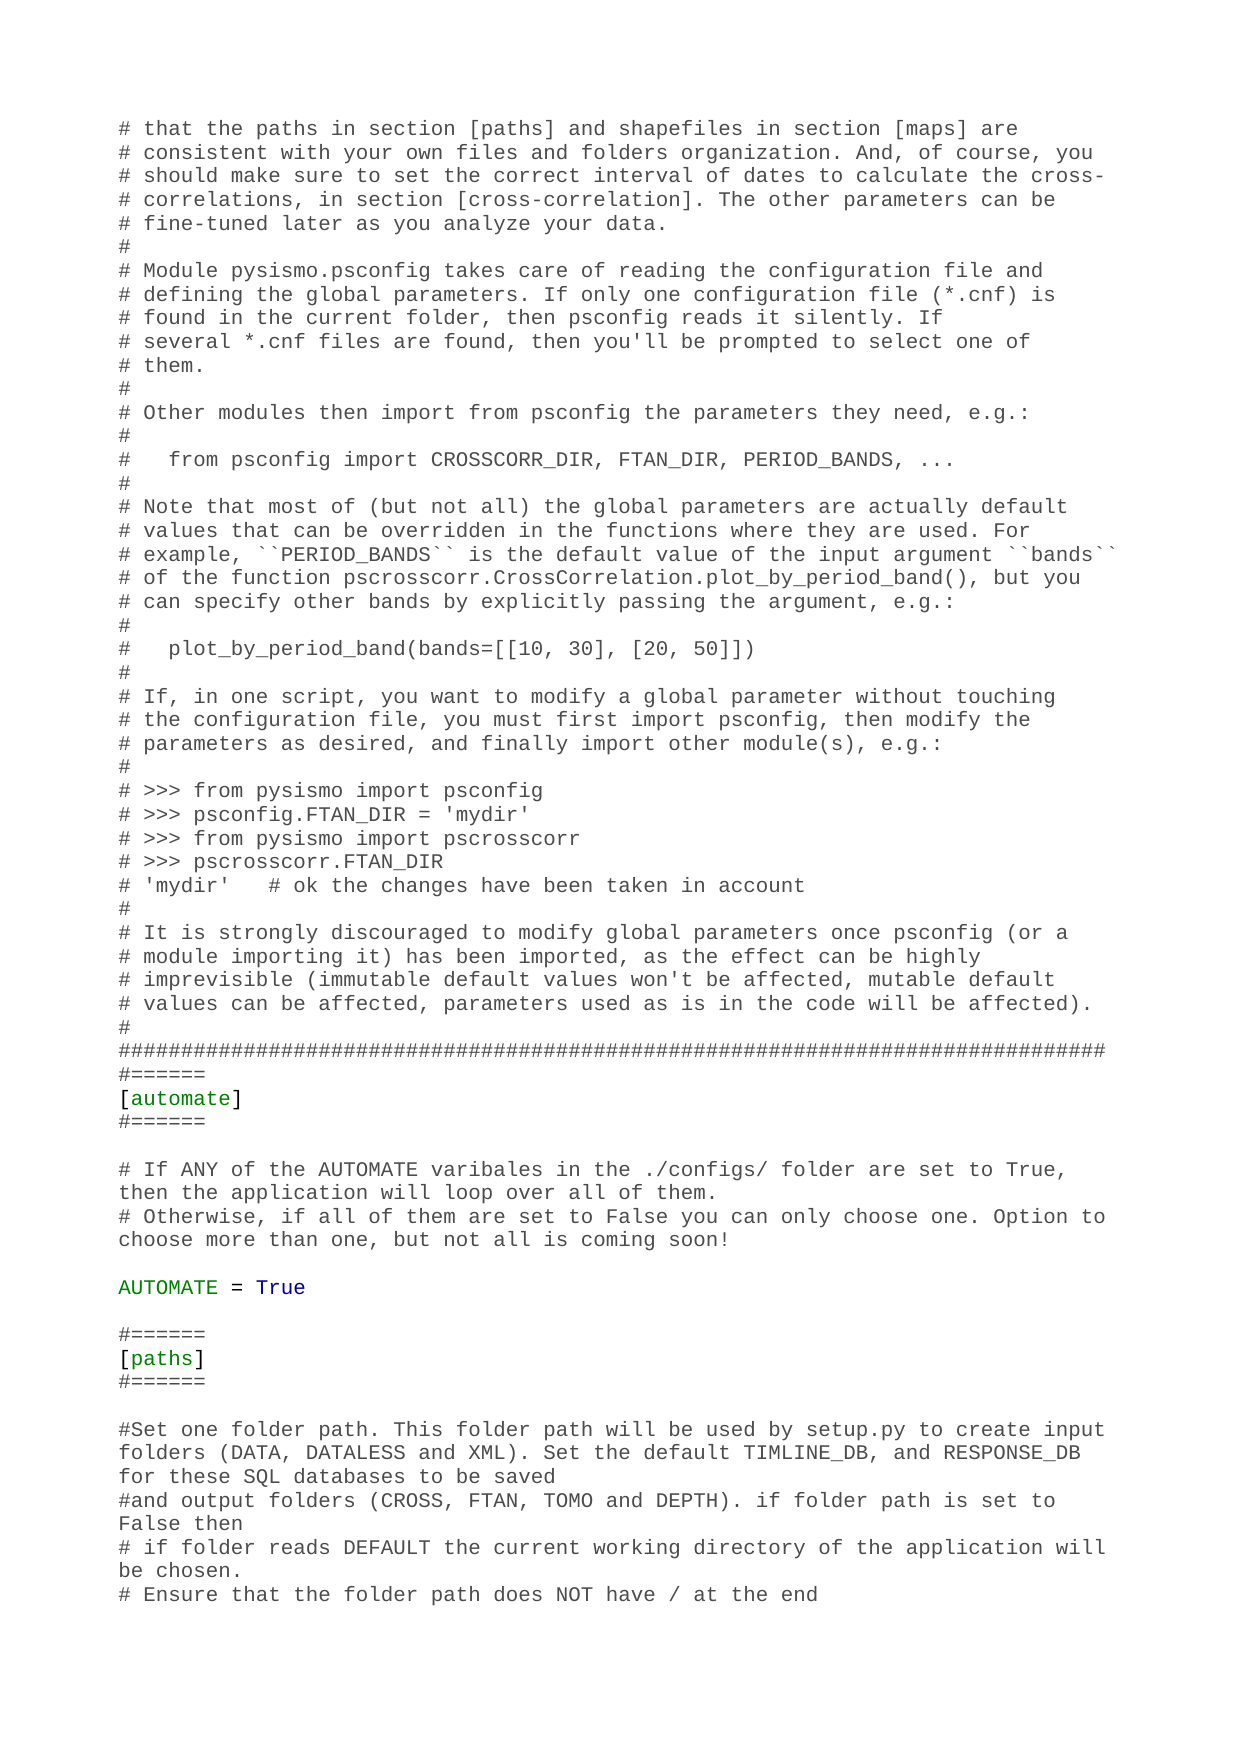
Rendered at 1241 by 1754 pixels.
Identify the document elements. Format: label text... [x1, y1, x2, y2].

text # correlations, in section [cross-correlation]. The other parameters can be [118, 189, 1122, 213]
text # parameters as desired, and finally import other module(s), e.g.: [118, 733, 1122, 757]
text #Set one folder path. This folder path will be used by setup.py to create input folders (DATA, DATALESS and XML). Set the default TIMLINE_DB, and RESPONSE_DB for these SQL databases to be saved [118, 1419, 1122, 1489]
text # [118, 426, 1122, 449]
text # [118, 757, 1122, 780]
text # example, ``PERIOD_BANDS`` is the default value of the input argument ``bands`` [118, 544, 1122, 567]
text # Note that most of (but not all) the global parameters are actually default [118, 496, 1122, 520]
text # from psconfig import CROSSCORR_DIR, FTAN_DIR, PERIOD_BANDS, ... [118, 449, 1122, 473]
text # that the paths in section [paths] and shapefiles in section [maps] are [118, 118, 1122, 142]
text # Module pysismo.psconfig takes care of reading the configuration file and [118, 260, 1122, 284]
text # >>> from pysismo import psconfig [118, 780, 1122, 804]
text # [118, 378, 1122, 402]
text # fine-tuned later as you analyze your data. [118, 213, 1122, 236]
text # module importing it) has been imported, as the effect can be highly [118, 946, 1122, 969]
text # Otherwise, if all of them are set to False you can only choose one. Option to choose more than one, but not all is coming soon! [118, 1206, 1122, 1253]
text # defining the global parameters. If only one configuration file (*.cnf) is [118, 284, 1122, 307]
text #and output folders (CROSS, FTAN, TOMO and DEPTH). if folder path is set to False then [118, 1489, 1122, 1537]
text [automate] [118, 1088, 1122, 1111]
text # plot_by_period_band(bands=[[10, 30], [20, 50]]) [118, 638, 1122, 662]
text ############################################################################### [118, 1040, 1122, 1064]
text #====== [118, 1324, 1122, 1348]
text # can specify other bands by explicitly passing the argument, e.g.: [118, 591, 1122, 615]
text # It is strongly discouraged to modify global parameters once psconfig (or a [118, 922, 1122, 946]
text # values can be affected, parameters used as is in the code will be affected). [118, 993, 1122, 1017]
text # [118, 662, 1122, 686]
text #====== [118, 1064, 1122, 1088]
text #====== [118, 1371, 1122, 1395]
text # found in the current folder, then psconfig reads it silently. If [118, 307, 1122, 331]
text # Ensure that the folder path does NOT have / at the end [118, 1584, 1122, 1608]
text # should make sure to set the correct interval of dates to calculate the cross- [118, 165, 1122, 189]
text #====== [118, 1111, 1122, 1135]
text # values that can be overridden in the functions where they are used. For [118, 520, 1122, 544]
text # [118, 615, 1122, 638]
text # If ANY of the AUTOMATE varibales in the ./configs/ folder are set to True, then the application will loop over all of them. [118, 1158, 1122, 1206]
text # consistent with your own files and folders organization. And, of course, you [118, 142, 1122, 165]
text # [118, 473, 1122, 496]
text # Other modules then import from psconfig the parameters they need, e.g.: [118, 402, 1122, 426]
text # imprevisible (immutable default values won't be affected, mutable default [118, 969, 1122, 993]
text # [118, 898, 1122, 922]
text # [118, 236, 1122, 260]
text # >>> psconfig.FTAN_DIR = 'mydir' [118, 804, 1122, 827]
text # of the function pscrosscorr.CrossCorrelation.plot_by_period_band(), but you [118, 567, 1122, 591]
text # them. [118, 354, 1122, 378]
text # >>> pscrosscorr.FTAN_DIR [118, 851, 1122, 875]
text # the configuration file, you must first import psconfig, then modify the [118, 709, 1122, 733]
text # if folder reads DEFAULT the current working directory of the application will be chosen. [118, 1537, 1122, 1584]
text # If, in one script, you want to modify a global parameter without touching [118, 686, 1122, 709]
text AUTOMATE = True [118, 1277, 1122, 1300]
text # several *.cnf files are found, then you'll be prompted to select one of [118, 331, 1122, 354]
text # 'mydir' # ok the changes have been taken in account [118, 875, 1122, 898]
text # [118, 1017, 1122, 1040]
text # >>> from pysismo import pscrosscorr [118, 827, 1122, 851]
text [paths] [118, 1348, 1122, 1371]
